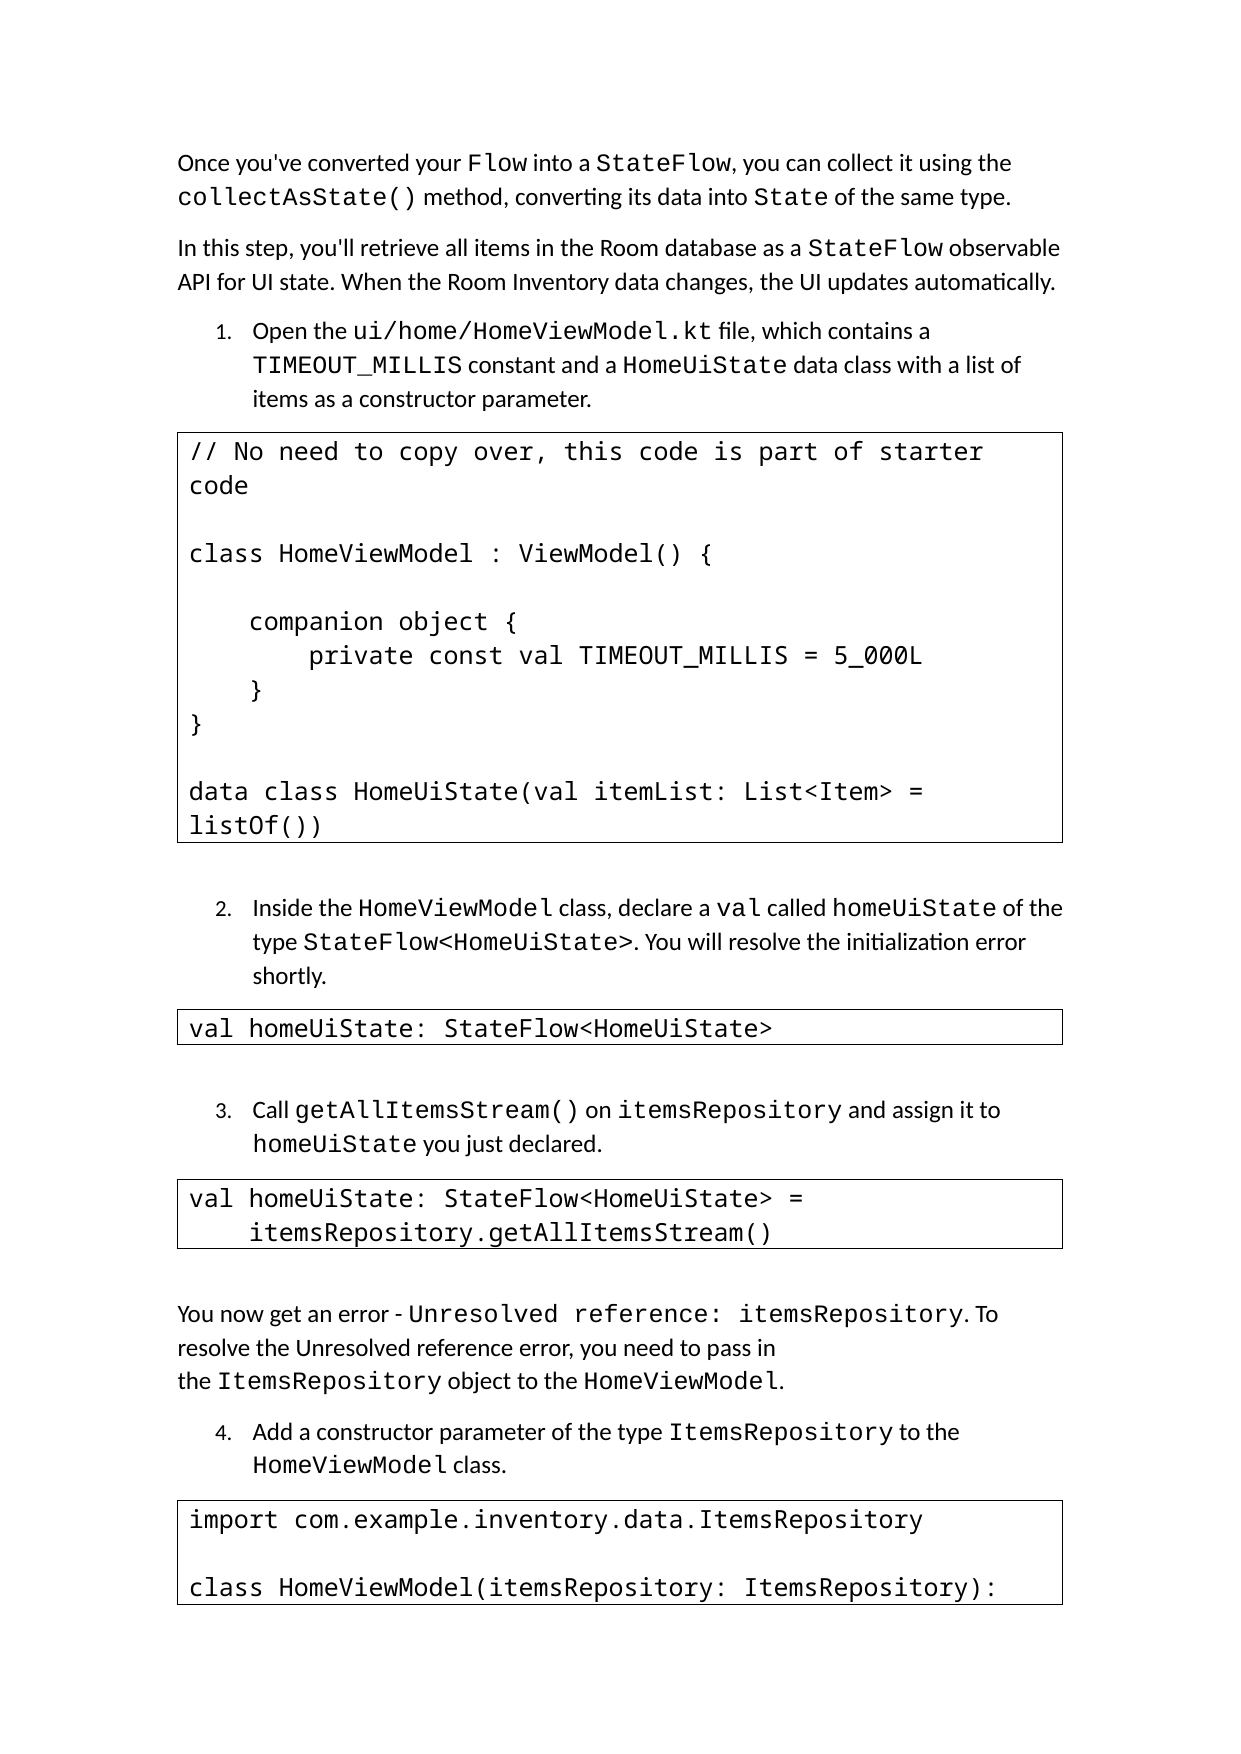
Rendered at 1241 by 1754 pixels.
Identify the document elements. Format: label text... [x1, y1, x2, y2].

table_header import com.example.inventory.data.ItemsRepository class HomeViewModel(itemsRepository: ItemsRepository): [178, 1501, 1062, 1603]
list Inside the HomeViewModel class, declare a val called homeUiState of the type StateFlow<HomeUiState>. You will resolve the initialization error shortly. [215, 892, 1063, 991]
table_header val homeUiState: StateFlow<HomeUiState> [178, 1010, 1062, 1044]
list Call getAllItemsStream() on itemsRepository and assign it to homeUiState you just declared. [215, 1095, 1063, 1160]
table_header val homeUiState: StateFlow<HomeUiState> = itemsRepository.getAllItemsStream() [178, 1180, 1062, 1248]
table_header // No need to copy over, this code is part of starter code class HomeViewModel : ViewModel() { companion object { private const val TIMEOUT_MILLIS = 5_000L } } data class HomeUiState(val itemList: List<Item> = listOf()) [178, 433, 1062, 842]
text In this step, you'll retrieve all items in the Room database as a StateFlow observable API for UI state. When the Room Inventory data changes, the UI updates automatically. [177, 232, 1063, 296]
list Open the ui/home/HomeViewModel.kt file, which contains a TIMEOUT_MILLIS constant and a HomeUiState data class with a list of items as a constructor parameter. [215, 315, 1063, 413]
text You now get an error - Unresolved reference: itemsRepository. To resolve the Unresolved reference error, you need to pass in the ItemsRepository object to the HomeViewModel. [177, 1299, 1063, 1397]
list Add a constructor parameter of the type ItemsRepository to the HomeViewModel class. [215, 1416, 1063, 1481]
text Once you've converted your Flow into a StateFlow, you can collect it using the collectAsState() method, converting its data into State of the same type. [177, 148, 1063, 213]
